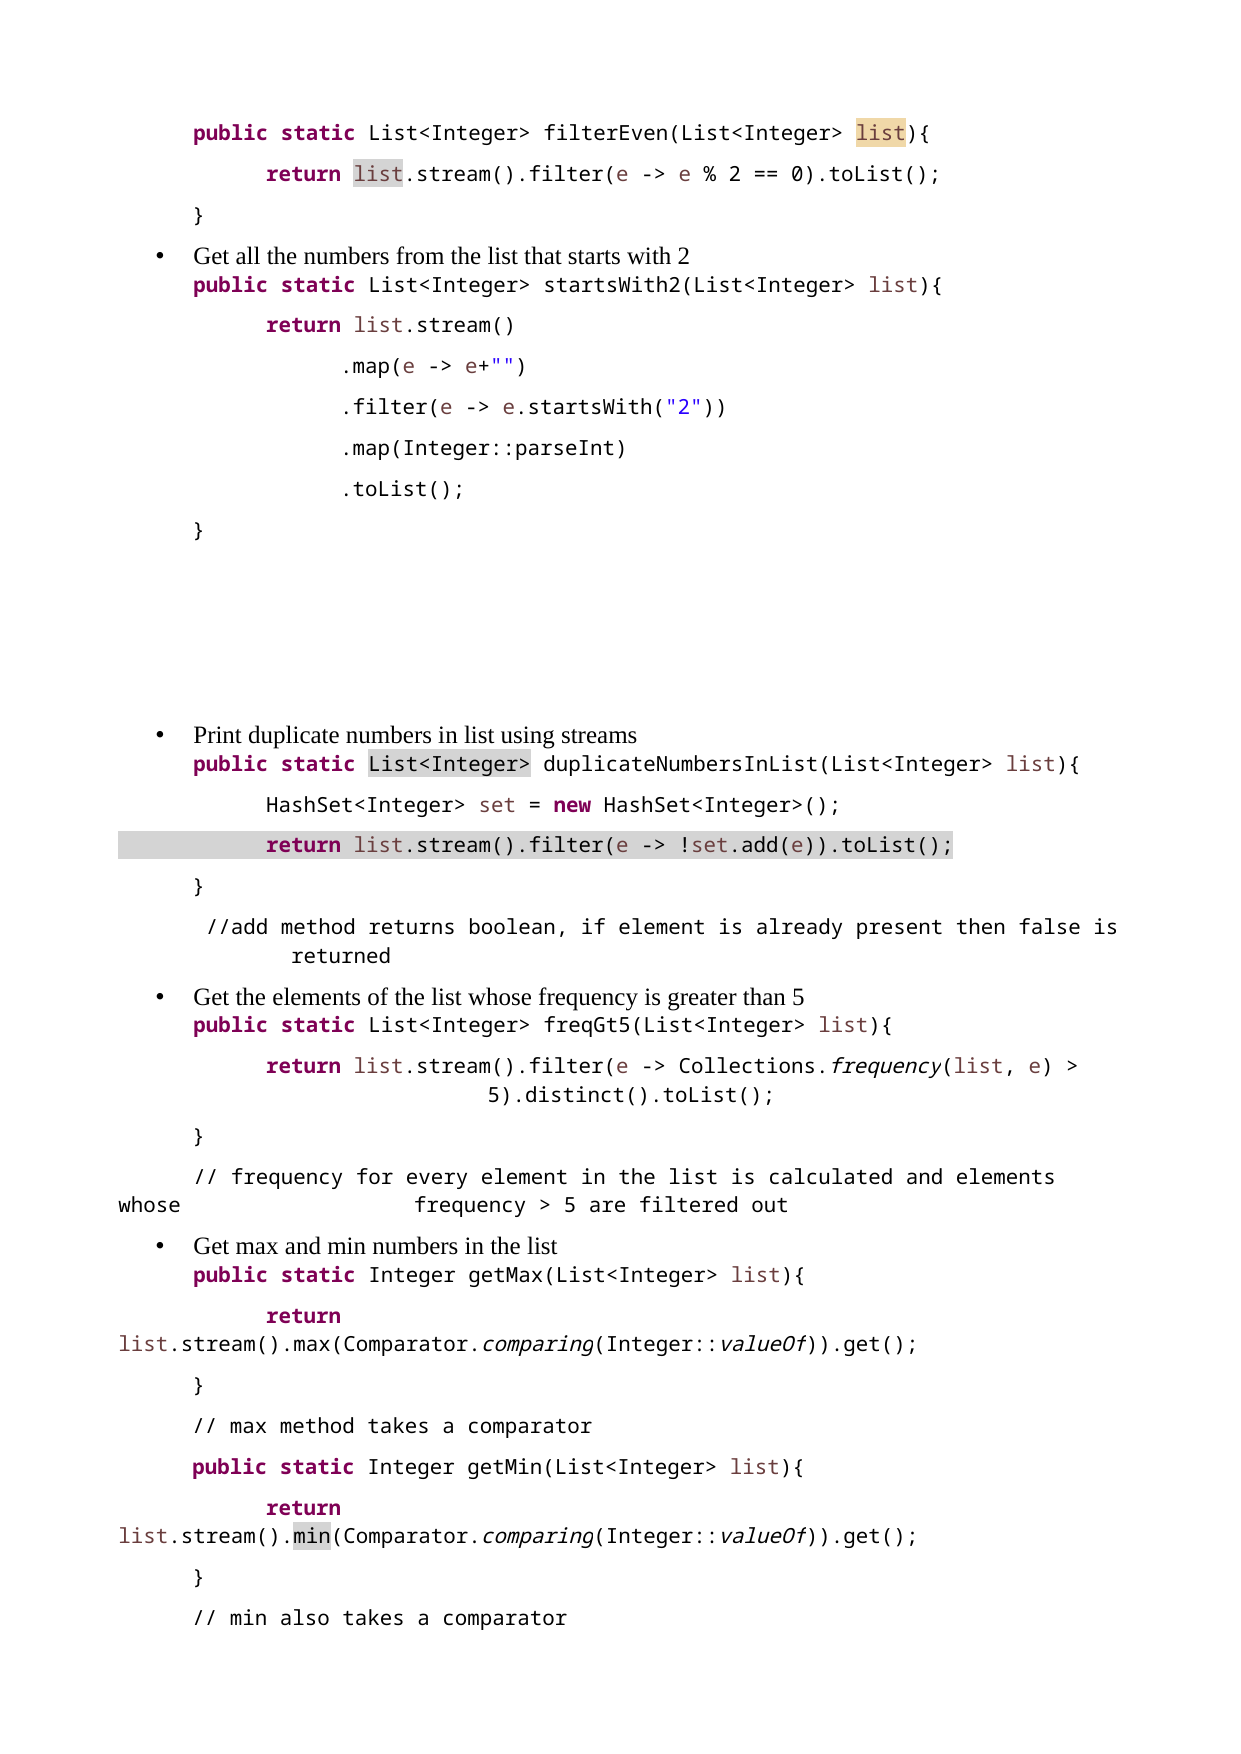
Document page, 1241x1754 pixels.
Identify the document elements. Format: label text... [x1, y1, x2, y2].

text .filter(e -> e.startsWith("2")) [118, 392, 1122, 421]
text // max method takes a comparator [118, 1411, 1122, 1440]
text return list.stream().filter(e -> Collections.frequency(list, e) > 5).distinct().toList(); [118, 1052, 1122, 1108]
text } [118, 515, 1122, 544]
text return list.stream().max(Comparator.comparing(Integer::valueOf)).get(); [118, 1301, 1122, 1358]
text } [118, 200, 1122, 228]
text //add method returns boolean, if element is already present then false is returned [118, 912, 1122, 969]
list public static List<Integer> freqGt5(List<Integer> list){ [156, 1011, 1122, 1039]
text } [118, 1121, 1122, 1149]
text return list.stream().min(Comparator.comparing(Integer::valueOf)).get(); [118, 1493, 1122, 1550]
text .map(e -> e+"") [118, 352, 1122, 380]
text return list.stream() [118, 311, 1122, 339]
list Get the elements of the list whose frequency is greater than 5 [156, 982, 1122, 1011]
text .toList(); [118, 474, 1122, 503]
text return list.stream().filter(e -> !set.add(e)).toList(); [118, 831, 1122, 859]
text public static Integer getMin(List<Integer> list){ [118, 1452, 1122, 1481]
list Get max and min numbers in the list [156, 1231, 1122, 1260]
text // frequency for every element in the list is calculated and elements whose frequency > 5 are filtered out [118, 1162, 1122, 1219]
text } [118, 872, 1122, 900]
text } [118, 1370, 1122, 1399]
text // min also takes a comparator [118, 1603, 1122, 1632]
list public static List<Integer> filterEven(List<Integer> list){ [156, 118, 1122, 147]
list public static List<Integer> startsWith2(List<Integer> list){ [156, 270, 1122, 298]
list Get all the numbers from the list that starts with 2 [156, 241, 1122, 270]
text return list.stream().filter(e -> e % 2 == 0).toList(); [118, 159, 1122, 187]
list public static Integer getMax(List<Integer> list){ [156, 1260, 1122, 1288]
text HashSet<Integer> set = new HashSet<Integer>(); [118, 790, 1122, 818]
text } [118, 1562, 1122, 1591]
list public static List<Integer> duplicateNumbersInList(List<Integer> list){ [156, 749, 1122, 777]
list Print duplicate numbers in list using streams [156, 720, 1122, 749]
text .map(Integer::parseInt) [118, 433, 1122, 462]
